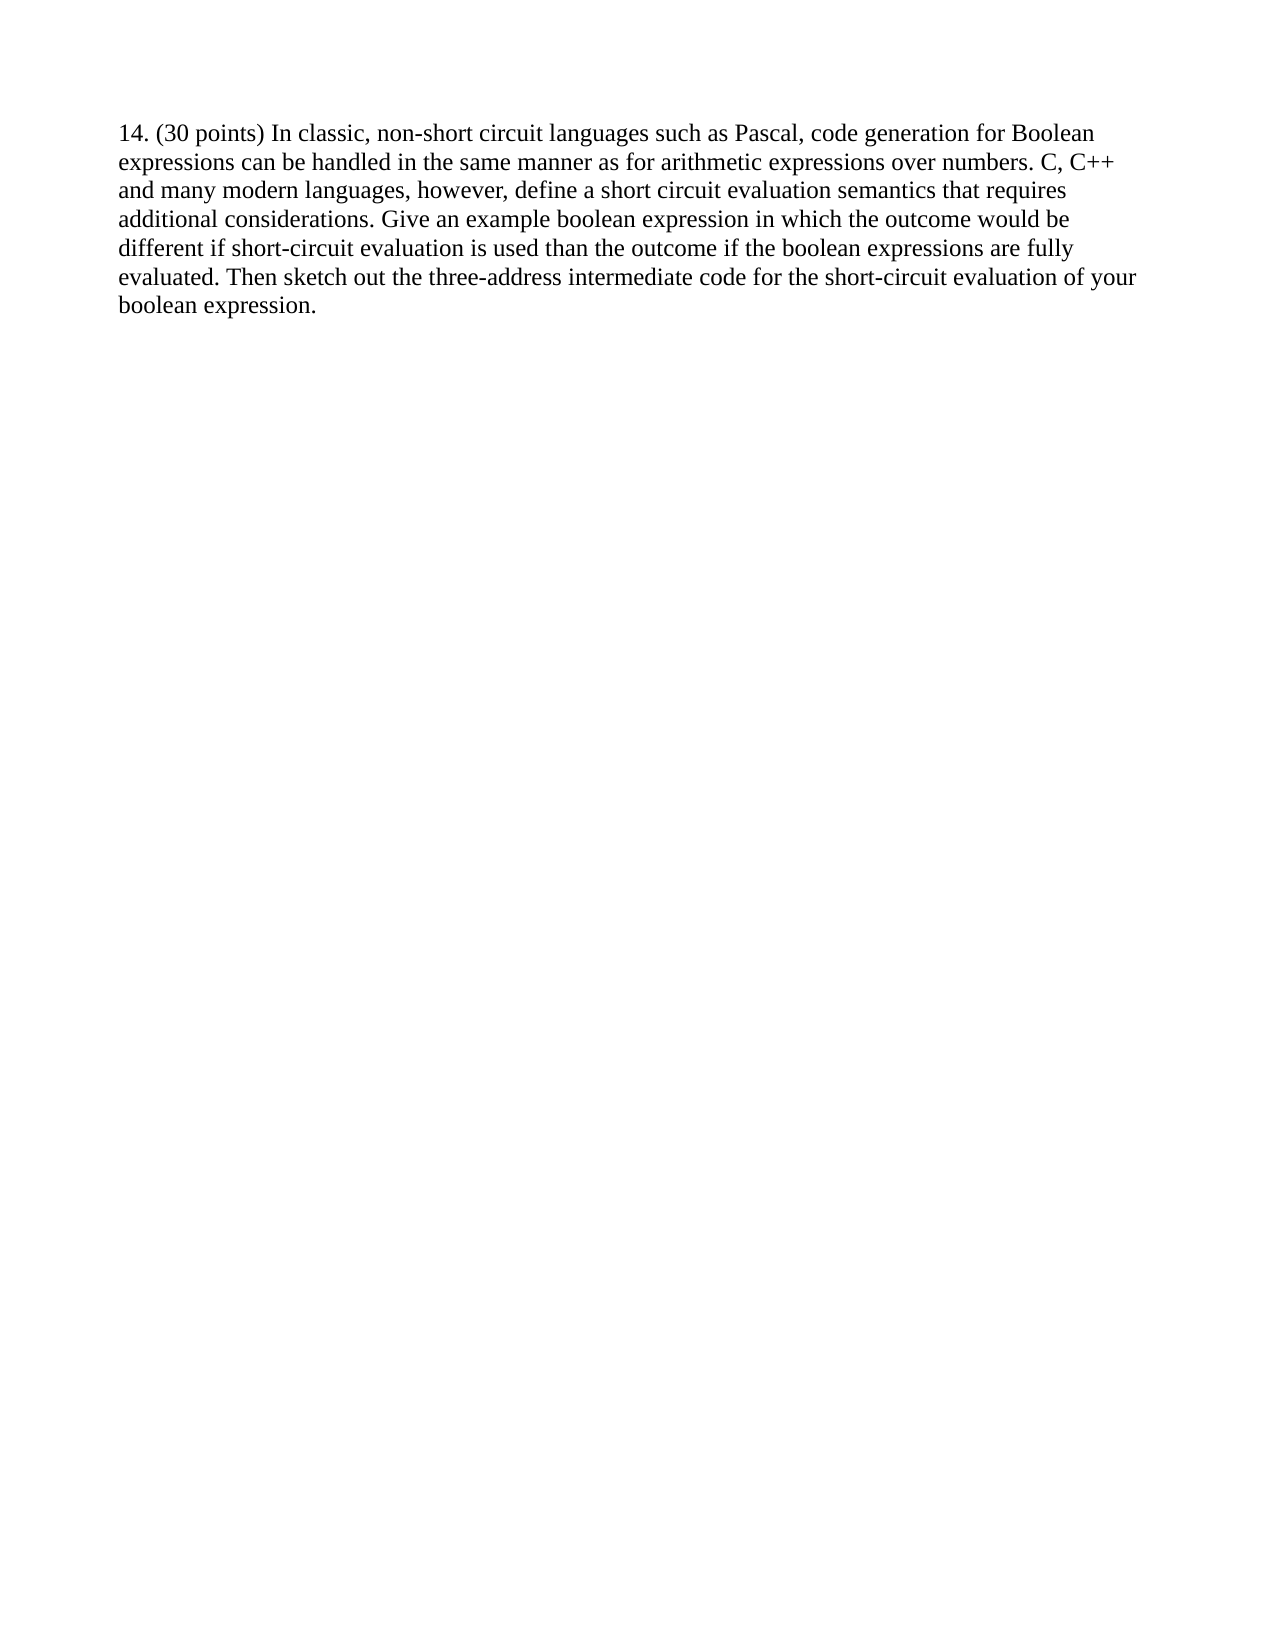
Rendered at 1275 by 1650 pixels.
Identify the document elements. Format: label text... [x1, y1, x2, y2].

text 14. (30 points) In classic, non-short circuit languages such as Pascal, code generation for Boolean expressions can be handled in the same manner as for arithmetic expressions over numbers. C, C++ and many modern languages, however, define a short circuit evaluation semantics that requires additional considerations. Give an example boolean expression in which the outcome would be different if short-circuit evaluation is used than the outcome if the boolean expressions are fully evaluated. Then sketch out the three-address intermediate code for the short-circuit evaluation of your boolean expression. [118, 118, 1157, 319]
